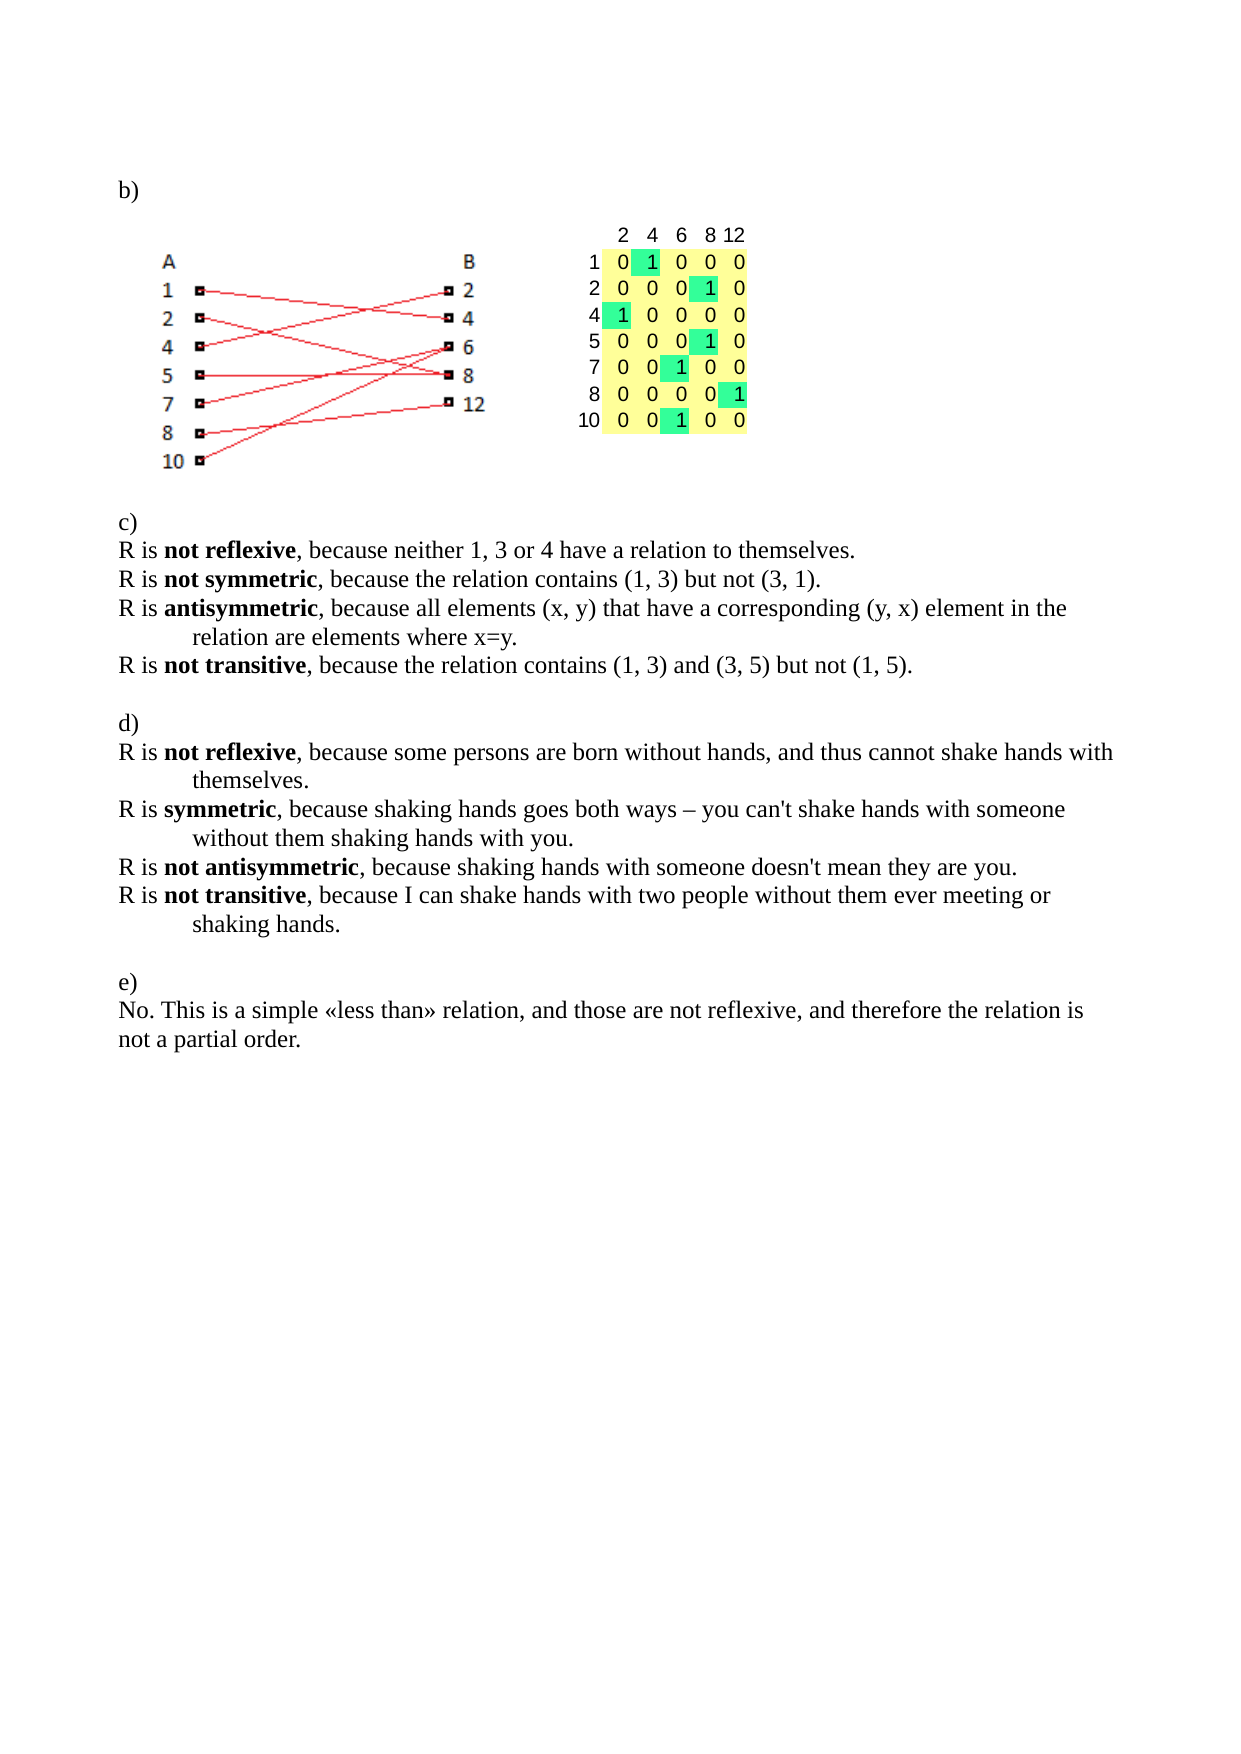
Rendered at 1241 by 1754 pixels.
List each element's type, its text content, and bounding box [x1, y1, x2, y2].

text No. This is a simple «less than» relation, and those are not reflexive, and therefore the relation is not a partial order. [118, 995, 1122, 1053]
text R is not transitive, because I can shake hands with two people without them ever meeting or shaking hands. [118, 880, 1122, 938]
text R is not transitive, because the relation contains (1, 3) and (3, 5) but not (1, 5). [118, 650, 1122, 679]
text R is not reflexive, because some persons are born without hands, and thus cannot shake hands with themselves. [118, 737, 1122, 794]
text R is not symmetric, because the relation contains (1, 3) but not (3, 1). [118, 564, 1122, 593]
text d) [118, 708, 1122, 737]
text R is antisymmetric, because all elements (x, y) that have a corresponding (y, x) element in the relation are elements where x=y. [118, 593, 1122, 650]
text R is symmetric, because shaking hands goes both ways – you can't shake hands with someone without them shaking hands with you. [118, 794, 1122, 852]
text c) [118, 204, 1122, 535]
text b) [118, 176, 1122, 204]
text R is not antisymmetric, because shaking hands with someone doesn't mean they are you. [118, 852, 1122, 880]
text e) [118, 967, 1122, 995]
text R is not reflexive, because neither 1, 3 or 4 have a relation to themselves. [118, 535, 1122, 564]
